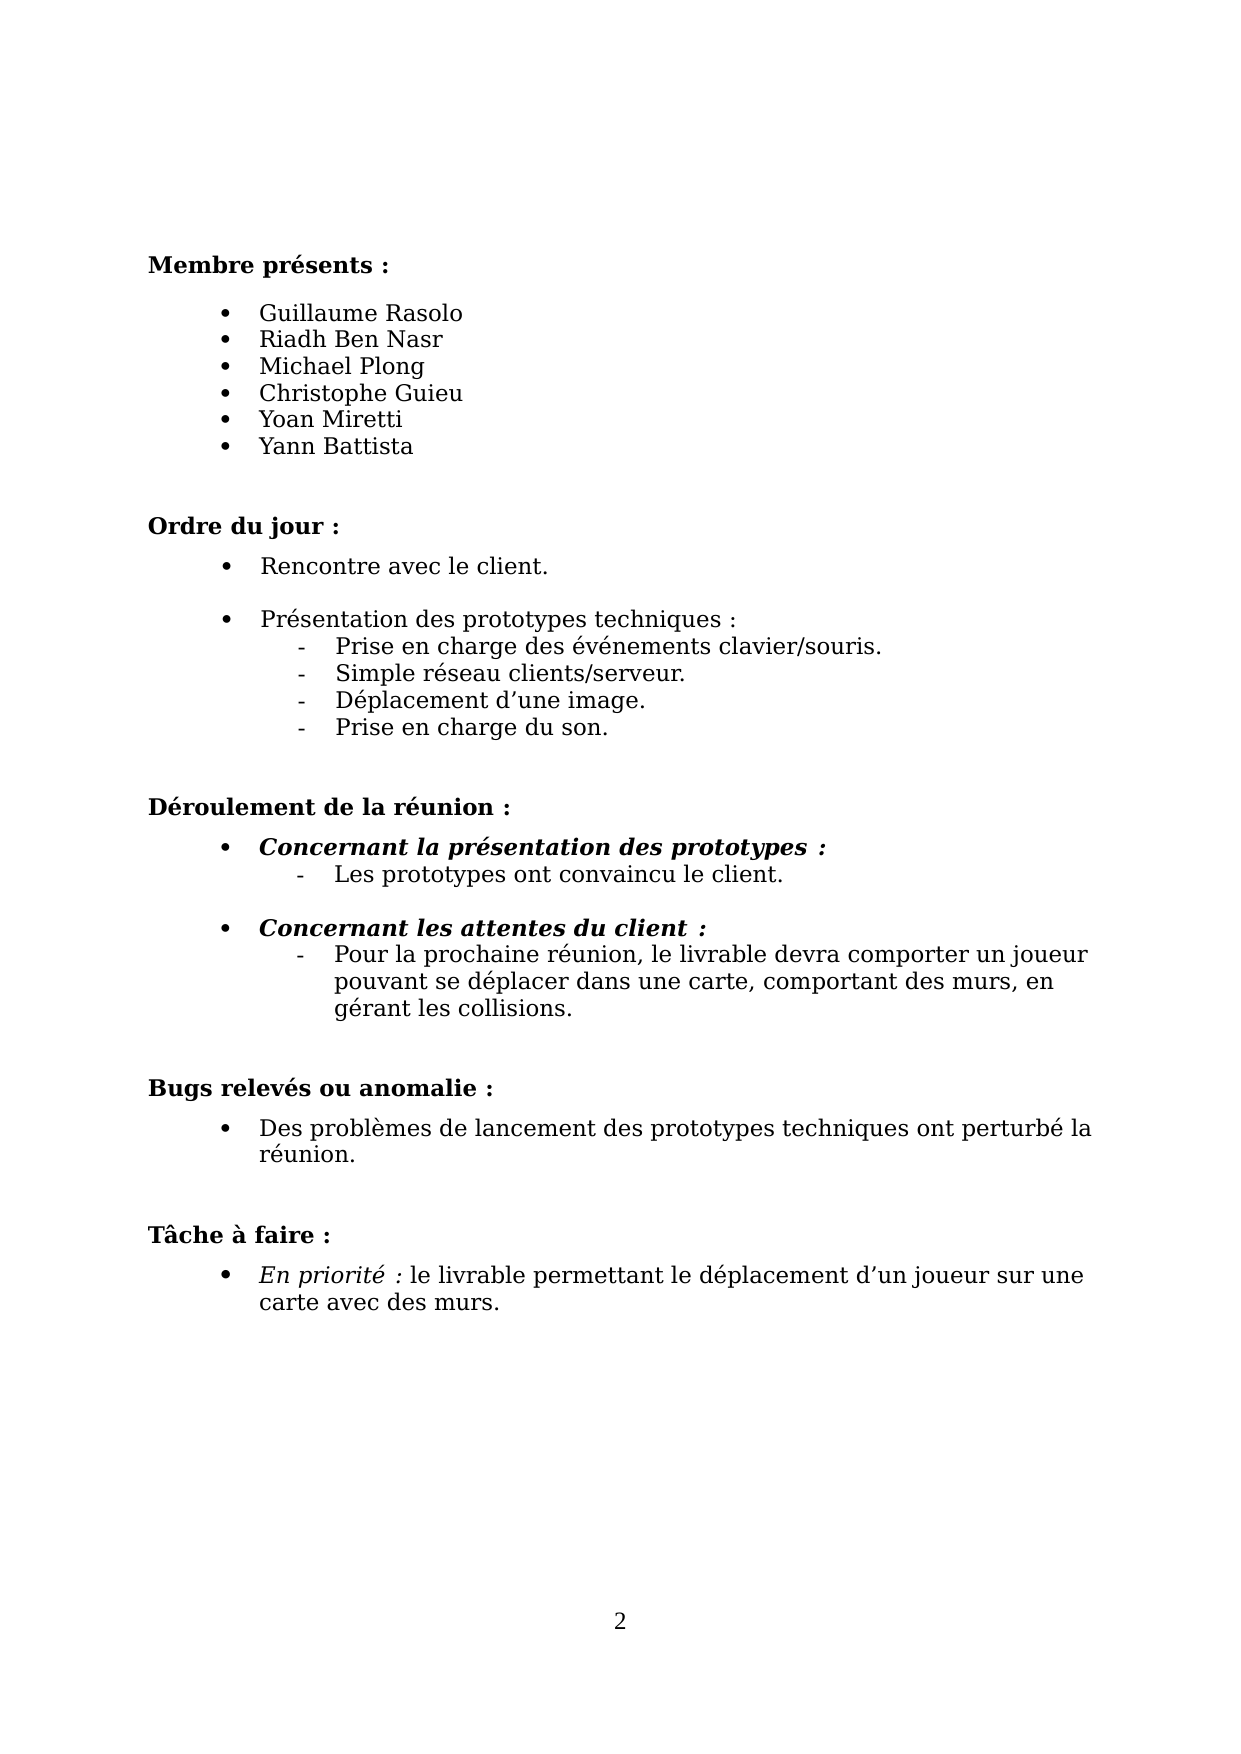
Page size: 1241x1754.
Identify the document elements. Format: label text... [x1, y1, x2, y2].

list Yoan Miretti [221, 406, 1093, 433]
list Christophe Guieu [221, 380, 1093, 406]
list Guillaume Rasolo [221, 300, 1093, 326]
subtitle Membre présents : [148, 252, 1093, 279]
text Déroulement de la réunion : [148, 794, 1093, 821]
list En priorité : le livrable permettant le déplacement d’un joueur sur une carte avec des murs. [221, 1262, 1093, 1315]
list Prise en charge des événements clavier/souris. [298, 633, 1093, 660]
list Riadh Ben Nasr [221, 326, 1093, 353]
text Bugs relevés ou anomalie : [148, 1075, 1093, 1102]
list Des problèmes de lancement des prototypes techniques ont perturbé la réunion. [221, 1115, 1093, 1168]
list Simple réseau clients/serveur. [298, 660, 1093, 687]
list Rencontre avec le client. [223, 553, 1093, 580]
list Présentation des prototypes techniques : [223, 607, 1093, 633]
text Tâche à faire : [148, 1222, 1093, 1248]
list Yann Battista [221, 433, 1093, 460]
list Pour la prochaine réunion, le livrable devra comporter un joueur pouvant se déplacer dans une carte, comportant des murs, en gérant les collisions. [296, 941, 1093, 1021]
list Déplacement d’une image. [298, 687, 1093, 714]
list Concernant la présentation des prototypes : [221, 834, 1093, 861]
list Michael Plong [221, 353, 1093, 380]
list Prise en charge du son. [298, 714, 1093, 740]
list Les prototypes ont convaincu le client. [296, 861, 1093, 888]
text Ordre du jour : [148, 513, 1093, 540]
list Concernant les attentes du client : [221, 914, 1093, 941]
